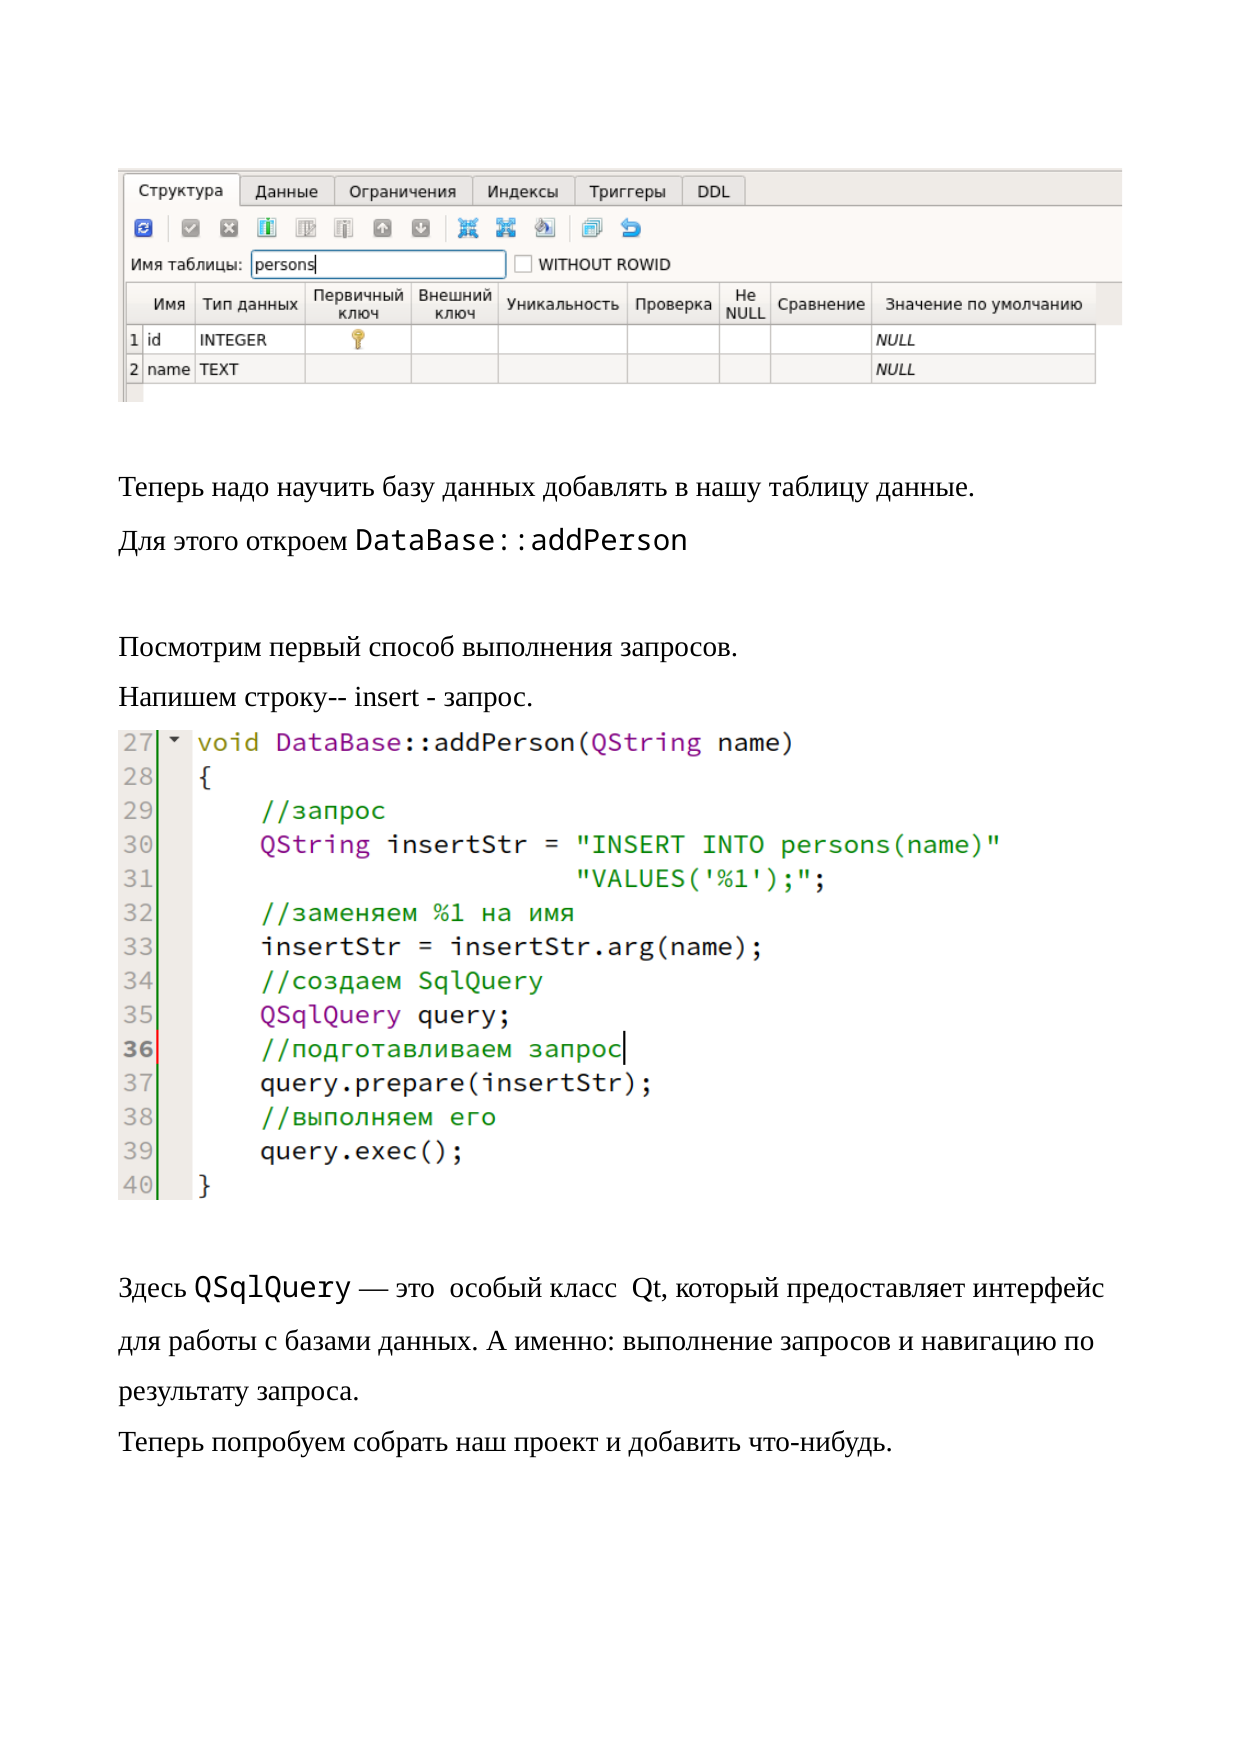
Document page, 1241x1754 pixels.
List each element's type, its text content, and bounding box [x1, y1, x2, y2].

picture [118, 168, 1123, 402]
text Теперь надо научить базу данных добавлять в нашу таблицу данные. [118, 469, 1122, 503]
text Здесь QSqlQuery — это особый класс Qt, который предоставляет интерфейс для работы с базами данных. А именно: выполнение запросов и навигацию по результату запроса. [118, 1267, 1122, 1407]
text Посмотрим первый способ выполнения запросов. [118, 629, 1122, 663]
text Для этого откроем DataBase::addPerson [118, 519, 1122, 559]
picture [118, 730, 1123, 1200]
text Напишем строку-- insert - запрос. [118, 679, 1122, 713]
text Теперь попробуем собрать наш проект и добавить что-нибудь. [118, 1424, 1122, 1457]
